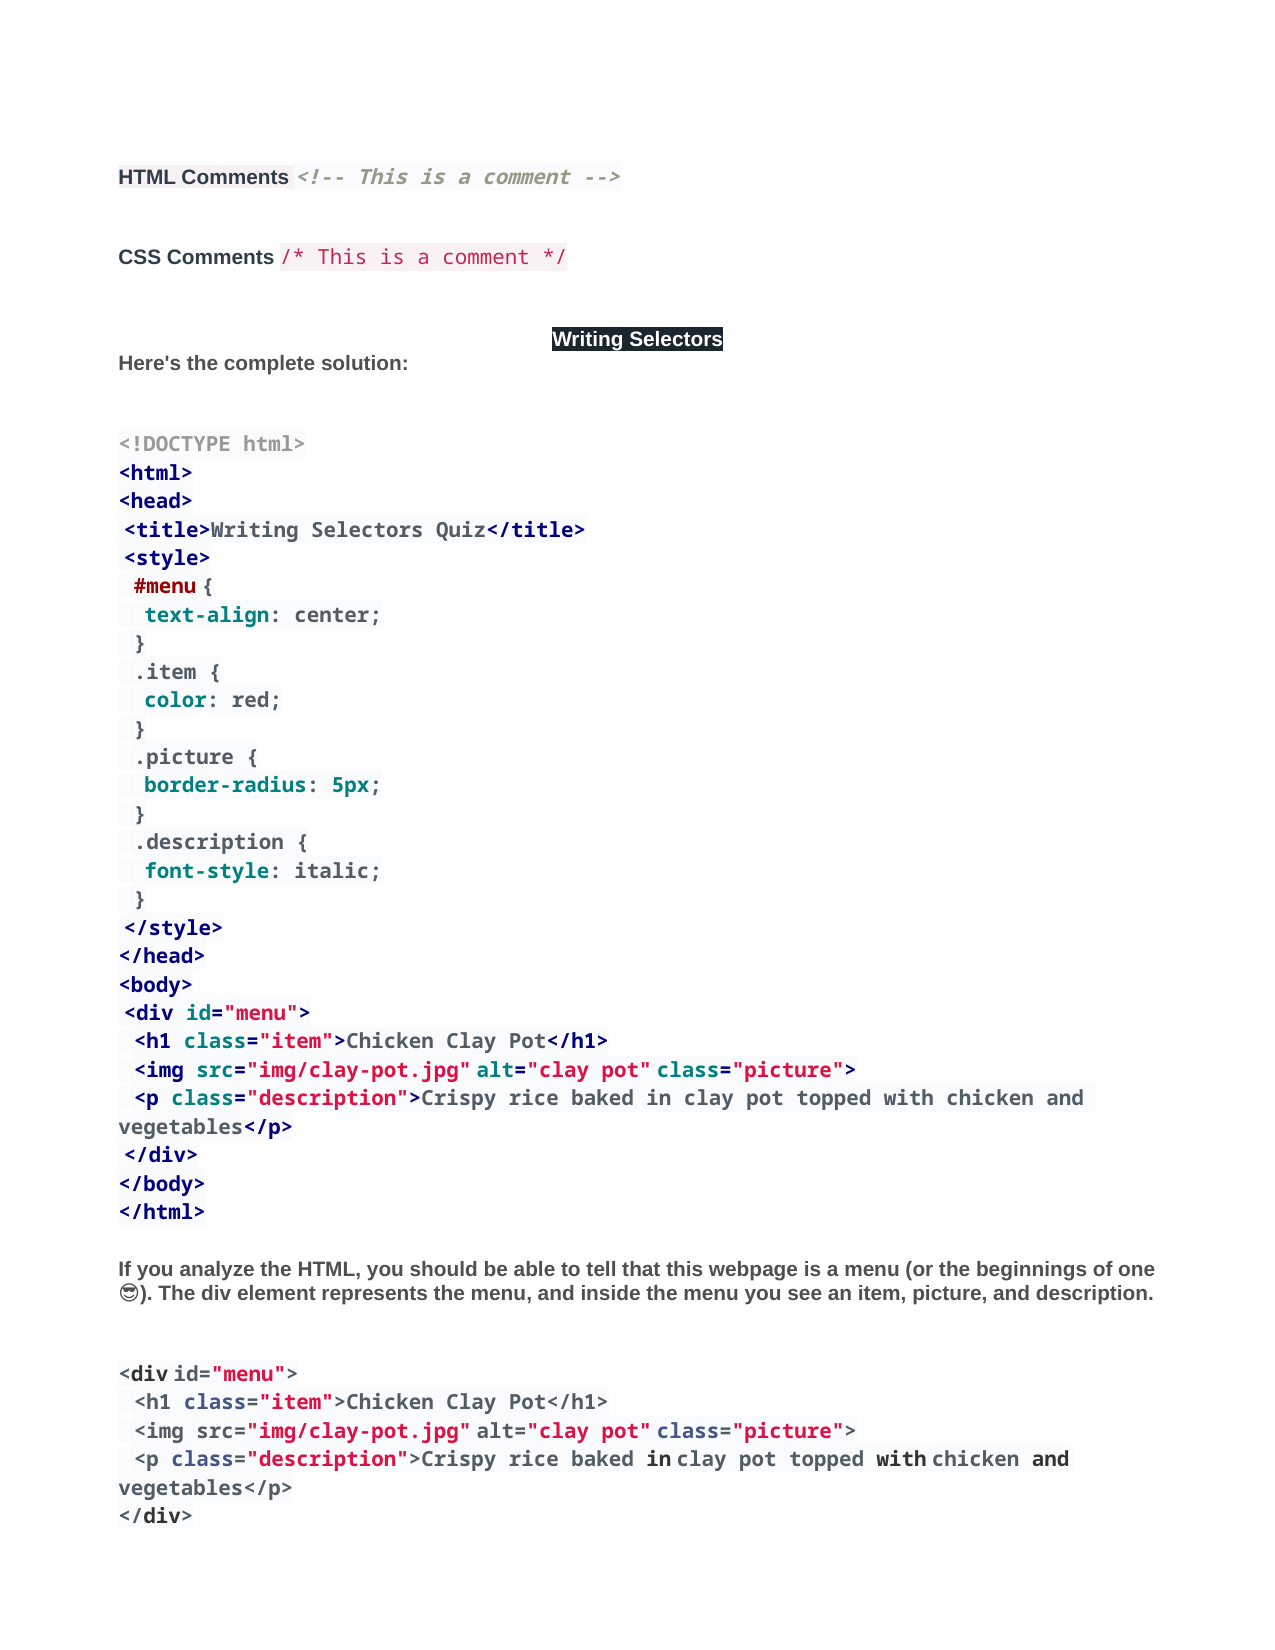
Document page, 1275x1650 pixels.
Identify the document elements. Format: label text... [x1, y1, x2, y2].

subtitle Here's the complete solution: [118, 351, 1157, 375]
subtitle <div id="menu"> <h1 class="item">Chicken Clay Pot</h1> <img src="img/clay-pot.jpg" alt="clay pot" class="picture"> <p class="description">Crispy rice baked in clay pot topped with chicken and vegetables</p> </div> [118, 1359, 1157, 1529]
subtitle If you analyze the HTML, you should be able to tell that this webpage is a menu (or the beginnings of one 😎). The div element represents the menu, and inside the menu you see an item, picture, and description. [118, 1257, 1157, 1305]
subtitle CSS Comments /* This is a comment */ [118, 242, 1157, 271]
subtitle Writing Selectors [141, 327, 1134, 351]
subtitle <!DOCTYPE html> <html> <head> <title>Writing Selectors Quiz</title> <style> #menu { text-align: center; } .item { color: red; } .picture { border-radius: 5px; } .description { font-style: italic; } </style> </head> <body> <div id="menu"> <h1 class="item">Chicken Clay Pot</h1> <img src="img/clay-pot.jpg" alt="clay pot" class="picture"> <p class="description">Crispy rice baked in clay pot topped with chicken and vegetables</p> </div> </body> </html> [118, 429, 1157, 1226]
subtitle HTML Comments <!-- This is a comment --> [118, 162, 1157, 190]
